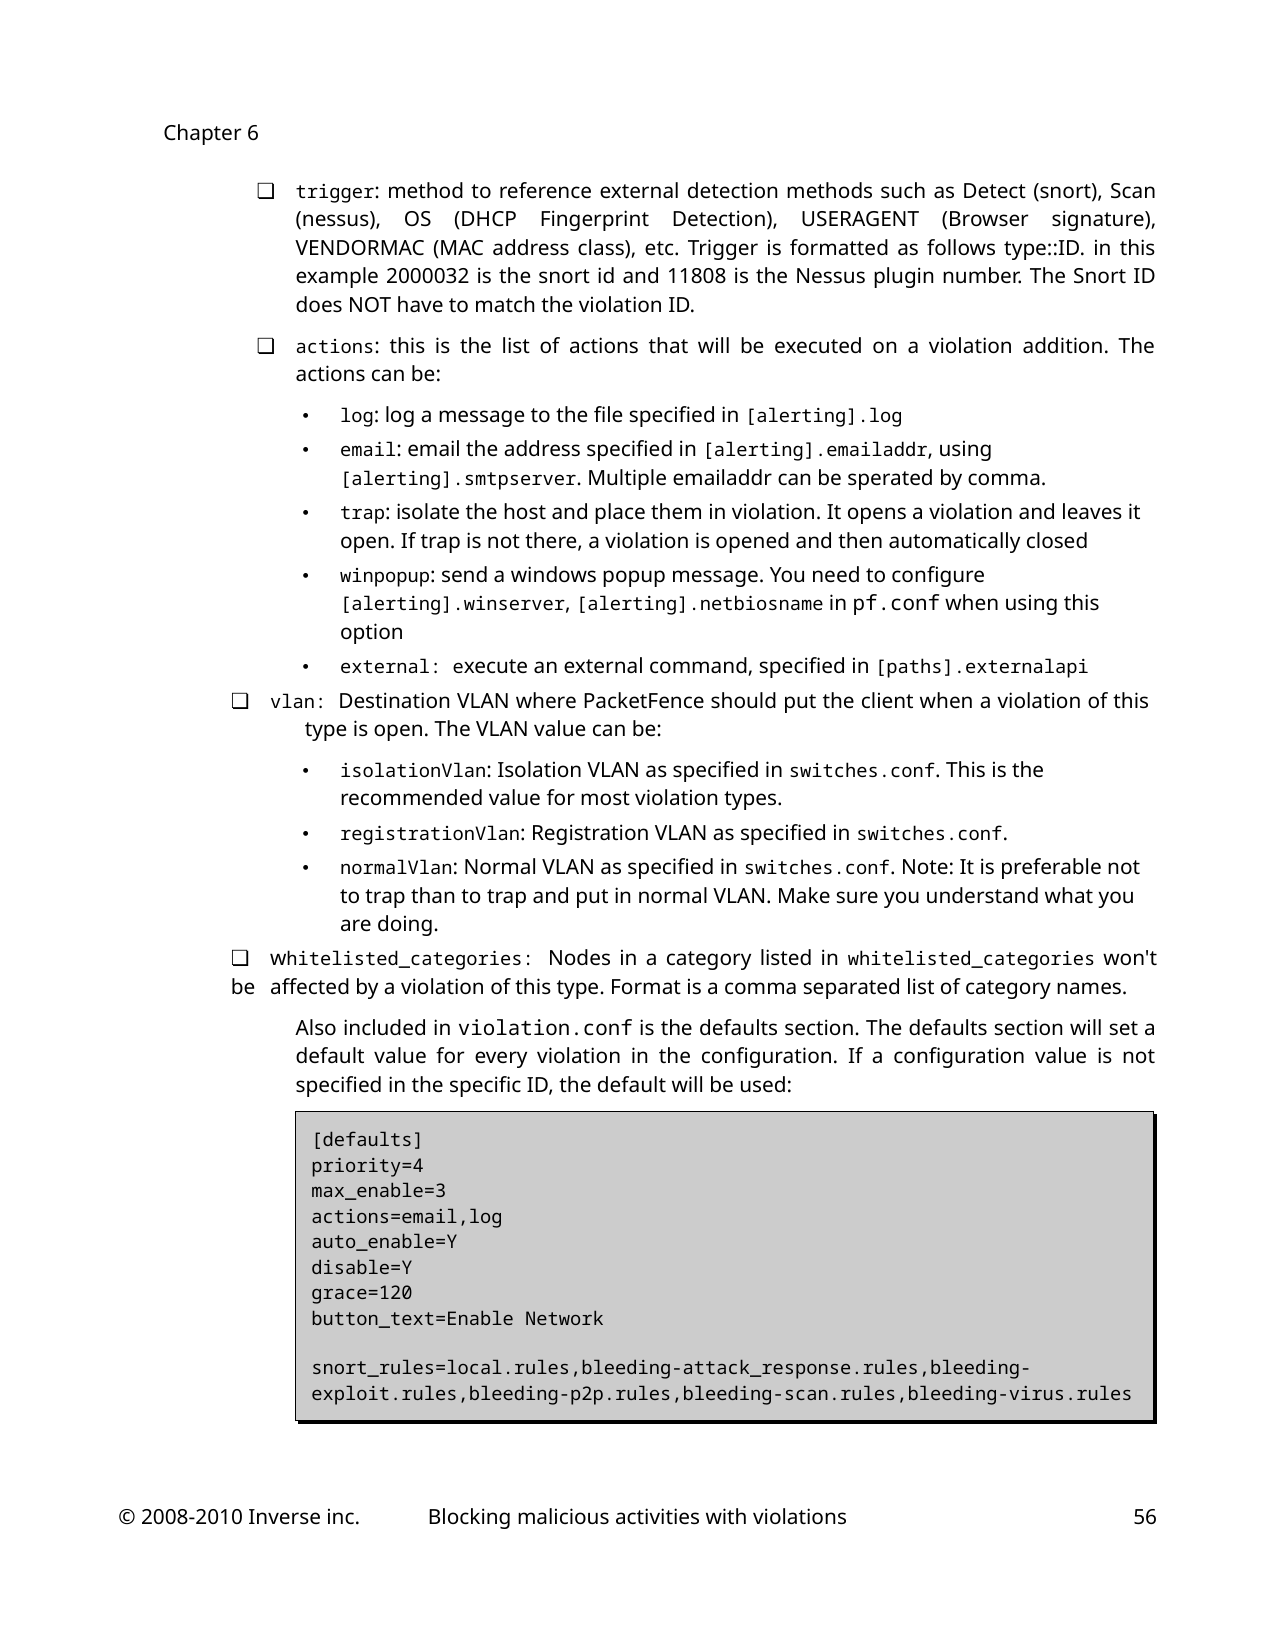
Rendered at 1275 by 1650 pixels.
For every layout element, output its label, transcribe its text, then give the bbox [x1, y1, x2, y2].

text snort_rules=local.rules,bleeding-attack_response.rules,bleeding-exploit.rules,bleeding-p2p.rules,bleeding-scan.rules,bleeding-virus.rules [296, 1338, 1153, 1420]
list ❏ trigger: method to reference external detection methods such as Detect (snort), Scan (nessus), OS (DHCP Fingerprint Detection), USERAGENT (Browser signature), VENDORMAC (MAC address class), etc. Trigger is formatted as follows type::ID. in this example 2000032 is the snort id and 11808 is the Nessus plugin number. The Snort ID does NOT have to match the violation ID. [256, 176, 1157, 318]
text [defaults] priority=4 max_enable=3 actions=email,log auto_enable=Y disable=Y grace=120 button_text=Enable Network [296, 1112, 1153, 1331]
list log: log a message to the file specified in [alerting].log [302, 400, 1157, 428]
list trap: isolate the host and place them in violation. It opens a violation and leaves it open. If trap is not there, a violation is opened and then automatically closed [302, 497, 1157, 554]
list registrationVlan: Registration VLAN as specified in switches.conf. [302, 818, 1157, 846]
list ❏ whitelisted_categories: Nodes in a category listed in whitelisted_categories won't be affected by a violation of this type. Format is a comma separated list of category names. [193, 943, 1157, 1000]
list isolationVlan: Isolation VLAN as specified in switches.conf. This is the recommended value for most violation types. [302, 755, 1157, 812]
list normalVlan: Normal VLAN as specified in switches.conf. Note: It is preferable not to trap than to trap and put in normal VLAN. Make sure you understand what you are doing. [302, 852, 1157, 938]
list winpopup: send a windows popup message. You need to configure [alerting].winserver, [alerting].netbiosname in pf.conf when using this option [302, 560, 1157, 645]
list ❏ vlan: Destination VLAN where PacketFence should put the client when a violation of this type is open. The VLAN value can be: [193, 686, 1157, 743]
text Also included in violation.conf is the defaults section. The defaults section will set a default value for every violation in the configuration. If a configuration value is not specified in the specific ID, the default will be used: [295, 1013, 1157, 1098]
list ❏ actions: this is the list of actions that will be executed on a violation addition. The actions can be: [256, 331, 1157, 388]
list email: email the address specified in [alerting].emailaddr, using [alerting].smtpserver. Multiple emailaddr can be sperated by comma. [302, 434, 1157, 491]
list external: execute an external command, specified in [paths].externalapi [302, 651, 1157, 680]
